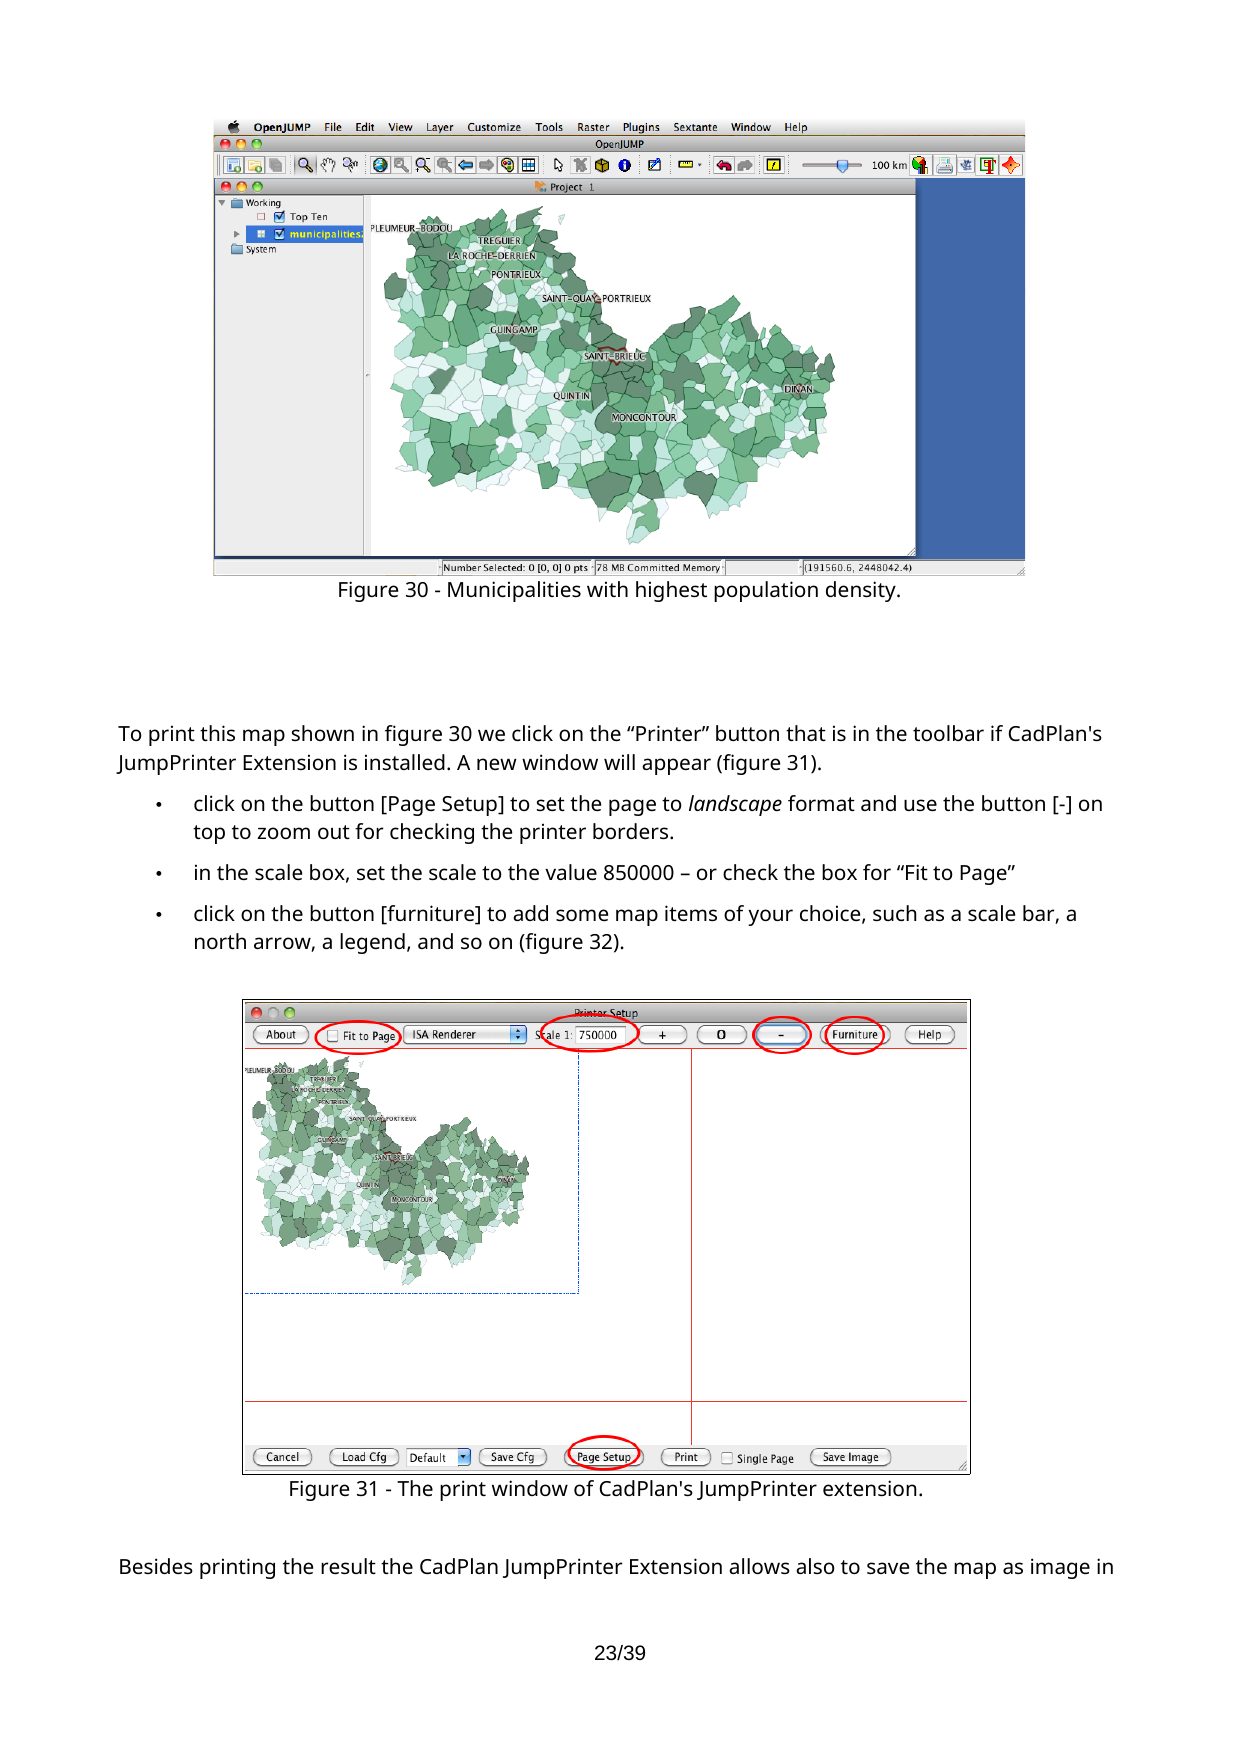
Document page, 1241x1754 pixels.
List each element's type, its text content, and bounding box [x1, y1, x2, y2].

list in the scale box, set the scale to the value 850000 – or check the box for “Fit to Page” [156, 858, 1122, 886]
list click on the button [furniture] to add some map items of your choice, such as a scale bar, a north arrow, a legend, and so on (figure 32). [156, 899, 1122, 956]
text To print this map shown in figure 30 we click on the “Printer” button that is in the toolbar if CadPlan's JumpPrinter Extension is installed. A new window will appear (figure 31). [118, 719, 1122, 776]
text Besides printing the result the CadPlan JumpPrinter Extension allows also to save the map as image in [118, 1552, 1122, 1581]
text Figure 31 - The print window of CadPlan's JumpPrinter extension. [172, 1012, 1040, 1502]
picture [213, 119, 1025, 576]
text [243, 1000, 970, 1474]
picture [245, 1002, 967, 1471]
text Figure 30 - Municipalities with highest population density. [176, 132, 1062, 604]
list click on the button [Page Setup] to set the page to landscape format and use the button [-] on top to zoom out for checking the printer borders. [156, 789, 1122, 846]
